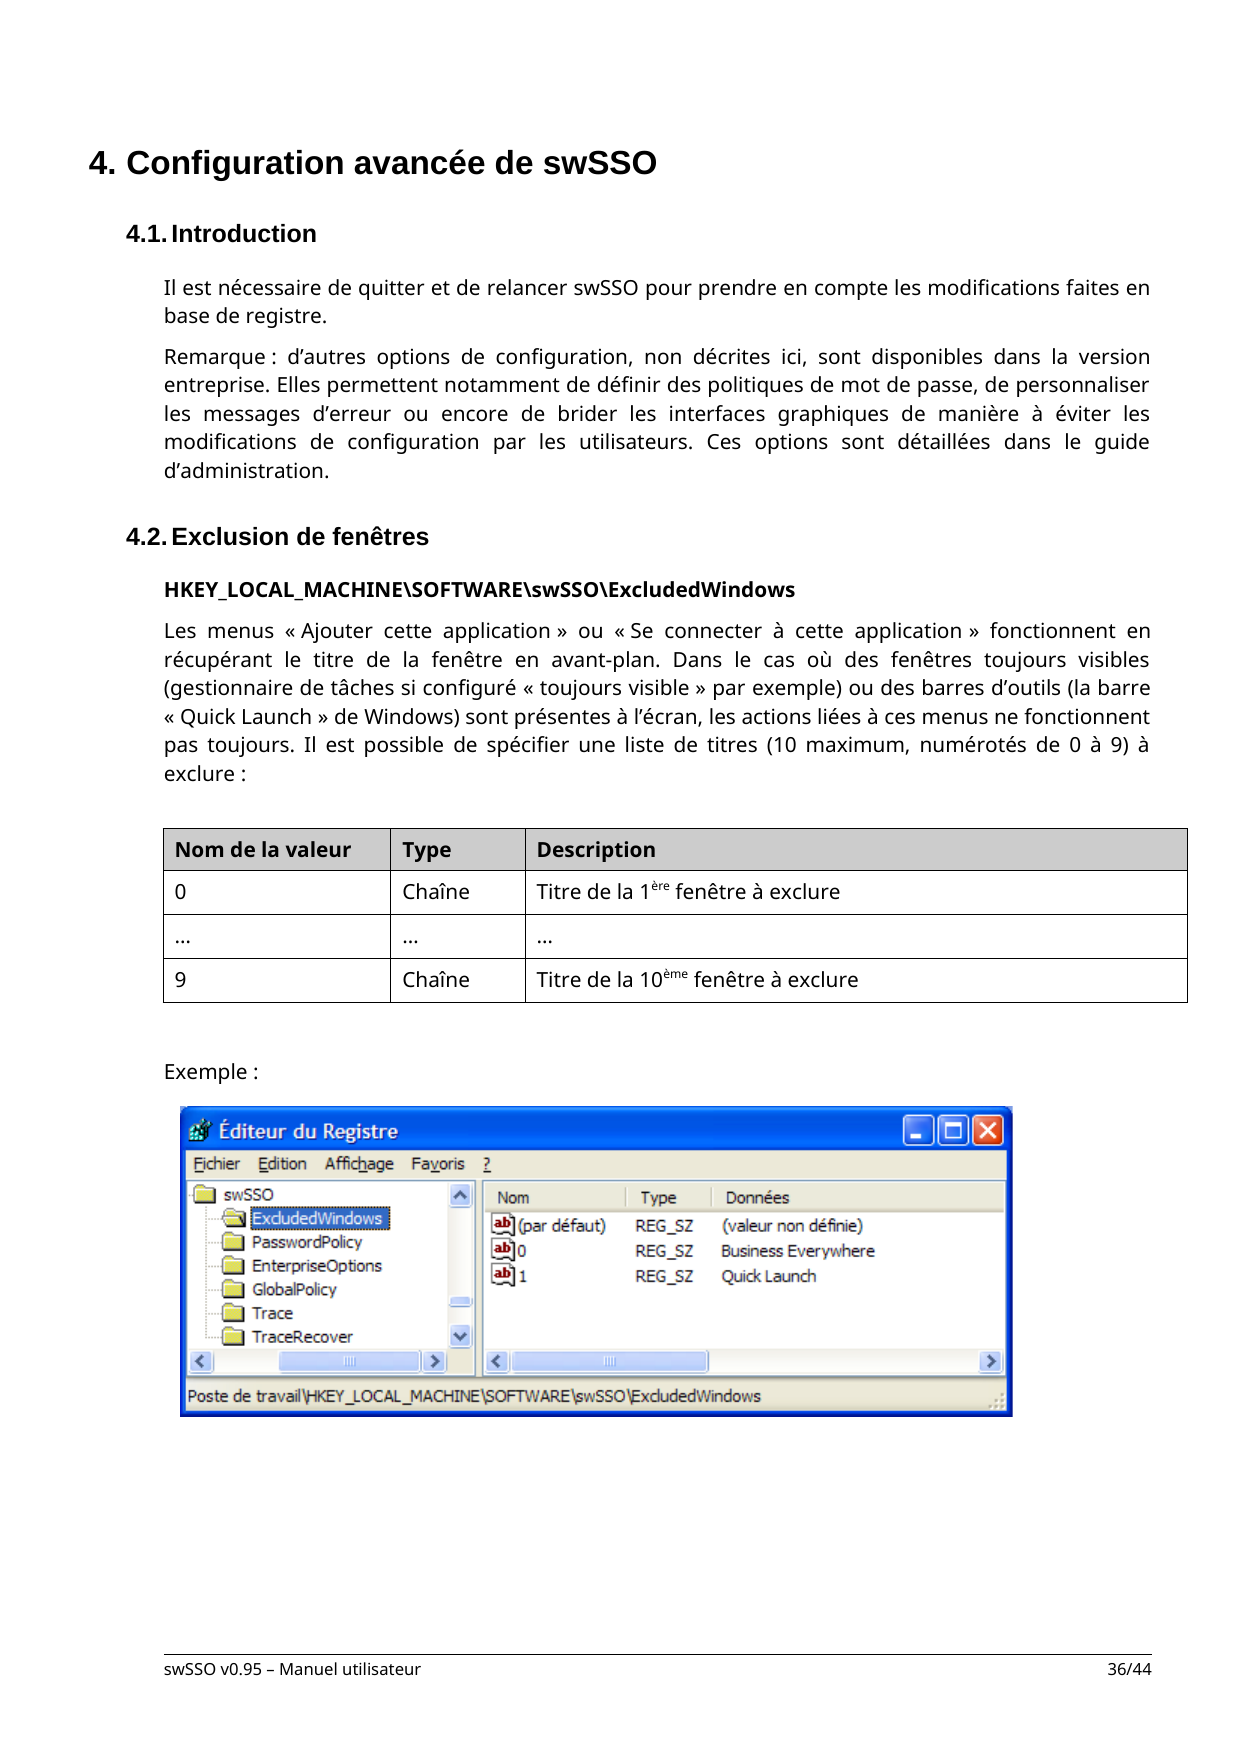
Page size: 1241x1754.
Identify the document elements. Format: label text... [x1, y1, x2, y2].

table_cell Titre de la 1ère fenêtre à exclure [526, 871, 1187, 914]
table_cell 0 [164, 871, 390, 914]
subtitle Exclusion de fenêtres [126, 522, 1152, 551]
table_header Type [391, 829, 525, 870]
subtitle Configuration avancée de swSSO [89, 143, 1152, 182]
table_cell … [391, 915, 525, 958]
table_header Nom de la valeur [164, 829, 390, 870]
text Remarque : d’autres options de configuration, non décrites ici, sont disponibles dans la version entreprise. Elles permettent notamment de définir des politiques de mot de passe, de personnaliser les messages d’erreur ou encore de brider les interfaces graphiques de manière à éviter les modifications de configuration par les utilisateurs. Ces options sont détaillées dans le guide d’administration. [164, 342, 1152, 484]
text HKEY_LOCAL_MACHINE\SOFTWARE\swSSO\ExcludedWindows [164, 576, 1152, 604]
table_cell … [164, 915, 390, 958]
table_cell Chaîne [391, 959, 525, 1002]
text Les menus « Ajouter cette application » ou « Se connecter à cette application » fonctionnent en récupérant le titre de la fenêtre en avant-plan. Dans le cas où des fenêtres toujours visibles (gestionnaire de tâches si configuré « toujours visible » par exemple) ou des barres d’outils (la barre « Quick Launch » de Windows) sont présentes à l’écran, les actions liées à ces menus ne fonctionnent pas toujours. Il est possible de spécifier une liste de titres (10 maximum, numérotés de 0 à 9) à exclure : [164, 617, 1152, 787]
text Exemple : [164, 1057, 1152, 1085]
table_cell … [526, 915, 1187, 958]
table_header Description [526, 829, 1187, 870]
subtitle Introduction [126, 219, 1152, 248]
text Il est nécessaire de quitter et de relancer swSSO pour prendre en compte les modifications faites en base de registre. [164, 273, 1152, 330]
picture [180, 1106, 1013, 1417]
table_cell 9 [164, 959, 390, 1002]
table_cell Chaîne [391, 871, 525, 914]
table_cell Titre de la 10ème fenêtre à exclure [526, 959, 1187, 1002]
